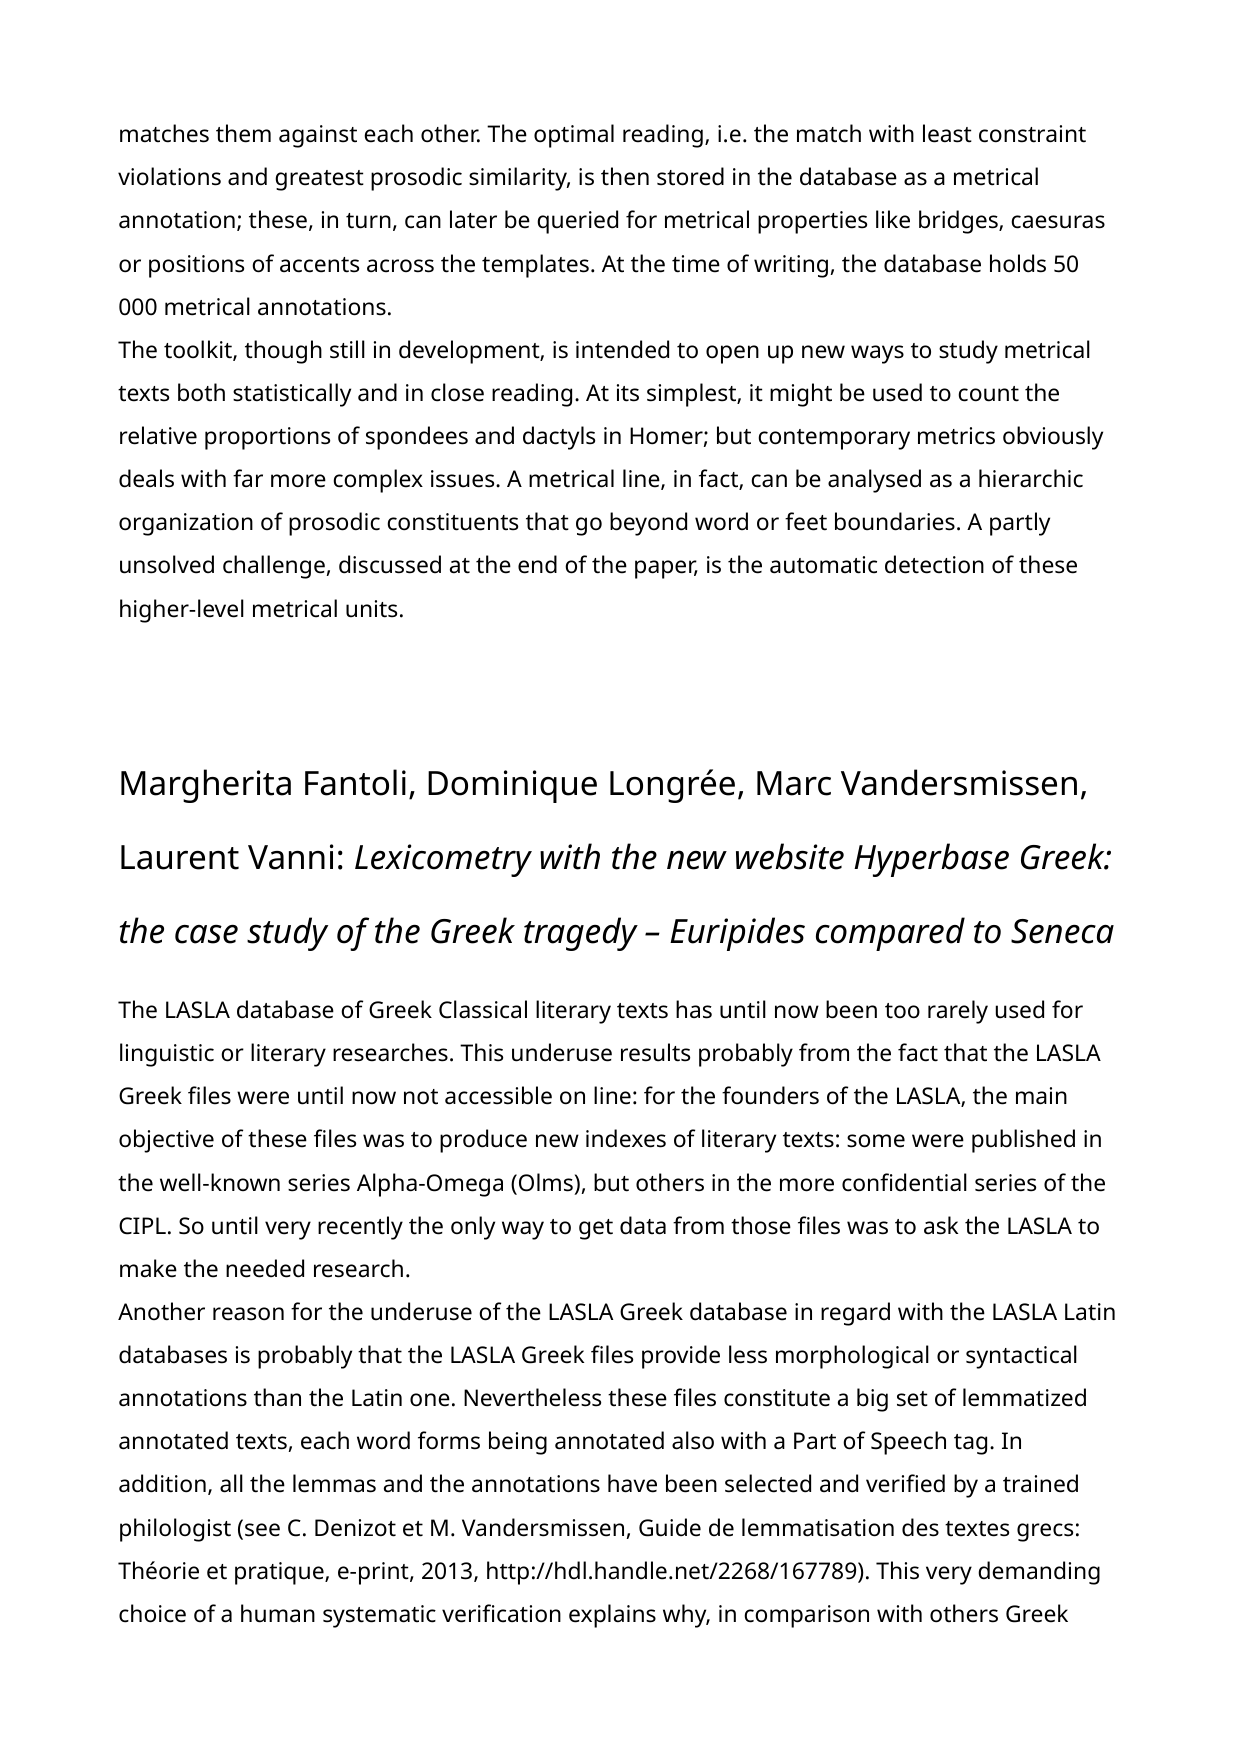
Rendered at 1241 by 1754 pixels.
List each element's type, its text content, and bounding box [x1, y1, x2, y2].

text The LASLA database of Greek Classical literary texts has until now been too rarely used for linguistic or literary researches. This underuse results probably from the fact that the LASLA Greek files were until now not accessible on line: for the founders of the LASLA, the main objective of these files was to produce new indexes of literary texts: some were published in the well-known series Alpha-Omega (Olms), but others in the more confidential series of the CIPL. So until very recently the only way to get data from those files was to ask the LASLA to make the needed research. [118, 994, 1122, 1284]
text matches them against each other. The optimal reading, i.e. the match with least constraint violations and greatest prosodic similarity, is then stored in the database as a metrical annotation; these, in turn, can later be queried for metrical properties like bridges, caesuras or positions of accents across the templates. At the time of writing, the database holds 50 000 metrical annotations. [118, 118, 1122, 322]
text Another reason for the underuse of the LASLA Greek database in regard with the LASLA Latin databases is probably that the LASLA Greek files provide less morphological or syntactical annotations than the Latin one. Nevertheless these files constitute a big set of lemmatized annotated texts, each word forms being annotated also with a Part of Speech tag. In addition, all the lemmas and the annotations have been selected and verified by a trained philologist (see C. Denizot et M. Vandersmissen, Guide de lemmatisation des textes grecs: Théorie et pratique, e-print, 2013, http://hdl.handle.net/2268/167789). This very demanding choice of a human systematic verification explains why, in comparison with others Greek [118, 1296, 1122, 1629]
text The toolkit, though still in development, is intended to open up new ways to study metrical texts both statistically and in close reading. At its simplest, it might be used to count the relative proportions of spondees and dactyls in Homer; but contemporary metrics obviously deals with far more complex issues. A metrical line, in fact, can be analysed as a hierarchic organization of prosodic constituents that go beyond word or feet boundaries. A partly unsolved challenge, discussed at the end of the paper, is the automatic detection of these higher-level metrical units. [118, 334, 1122, 624]
subtitle Margherita Fantoli, Dominique Longrée, Marc Vandersmissen, Laurent Vanni: Lexicometry with the new website Hyperbase Greek: the case study of the Greek tragedy – Euripides compared to Seneca [118, 760, 1122, 953]
